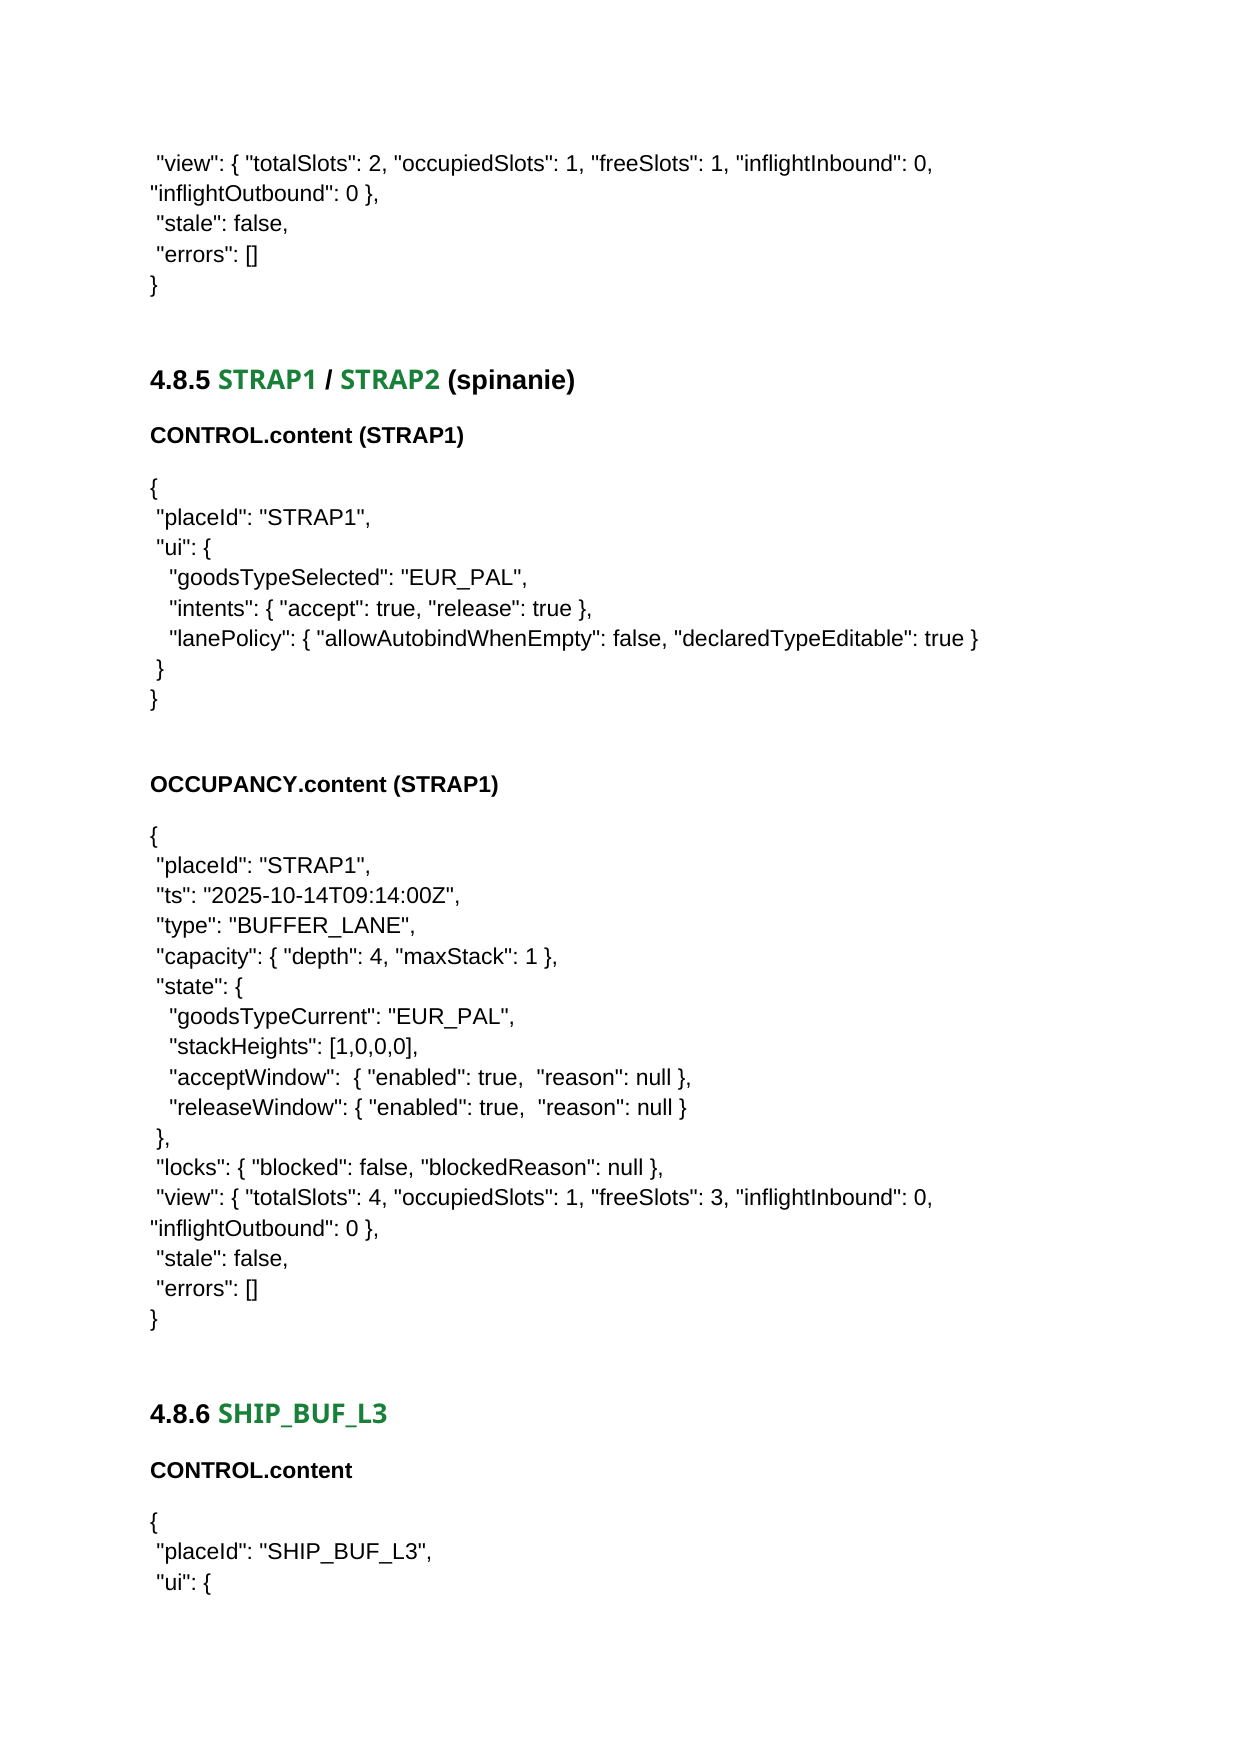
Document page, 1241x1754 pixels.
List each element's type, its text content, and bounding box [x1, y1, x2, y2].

subtitle 4.8.6 SHIP_BUF_L3 [150, 1395, 1090, 1432]
text } [150, 1305, 1090, 1332]
text }, [150, 1124, 1090, 1150]
text "type": "BUFFER_LANE", [150, 912, 1090, 939]
text CONTROL.content (STRAP1) [150, 422, 1090, 449]
text { [150, 822, 1090, 848]
text "locks": { "blocked": false, "blockedReason": null }, [150, 1154, 1090, 1181]
text { [150, 474, 1090, 500]
text "capacity": { "depth": 4, "maxStack": 1 }, [150, 943, 1090, 969]
text "errors": [] [150, 241, 1090, 267]
text "ui": { [150, 1568, 1090, 1595]
text "acceptWindow": { "enabled": true, "reason": null }, [150, 1063, 1090, 1090]
text "goodsTypeCurrent": "EUR_PAL", [150, 1003, 1090, 1029]
text "placeId": "SHIP_BUF_L3", [150, 1538, 1090, 1564]
text "stackHeights": [1,0,0,0], [150, 1033, 1090, 1060]
text "errors": [] [150, 1275, 1090, 1301]
text CONTROL.content [150, 1457, 1090, 1483]
text "stale": false, [150, 210, 1090, 237]
text "goodsTypeSelected": "EUR_PAL", [150, 564, 1090, 591]
subtitle 4.8.5 STRAP1 / STRAP2 (spinanie) [150, 360, 1090, 397]
text { [150, 1508, 1090, 1534]
text "ui": { [150, 534, 1090, 560]
text OCCUPANCY.content (STRAP1) [150, 771, 1090, 797]
text "view": { "totalSlots": 4, "occupiedSlots": 1, "freeSlots": 3, "inflightInbound": 0, "inflightOutbound": 0 }, [150, 1184, 1090, 1241]
text "view": { "totalSlots": 2, "occupiedSlots": 1, "freeSlots": 1, "inflightInbound": 0, "inflightOutbound": 0 }, [150, 150, 1090, 207]
text "ts": "2025-10-14T09:14:00Z", [150, 882, 1090, 909]
text "releaseWindow": { "enabled": true, "reason": null } [150, 1094, 1090, 1120]
text "lanePolicy": { "allowAutobindWhenEmpty": false, "declaredTypeEditable": true } [150, 625, 1090, 651]
text "stale": false, [150, 1245, 1090, 1271]
text "placeId": "STRAP1", [150, 504, 1090, 530]
text } [150, 271, 1090, 297]
text } [150, 685, 1090, 711]
text "state": { [150, 973, 1090, 999]
text "intents": { "accept": true, "release": true }, [150, 594, 1090, 621]
text "placeId": "STRAP1", [150, 852, 1090, 878]
text } [150, 655, 1090, 681]
